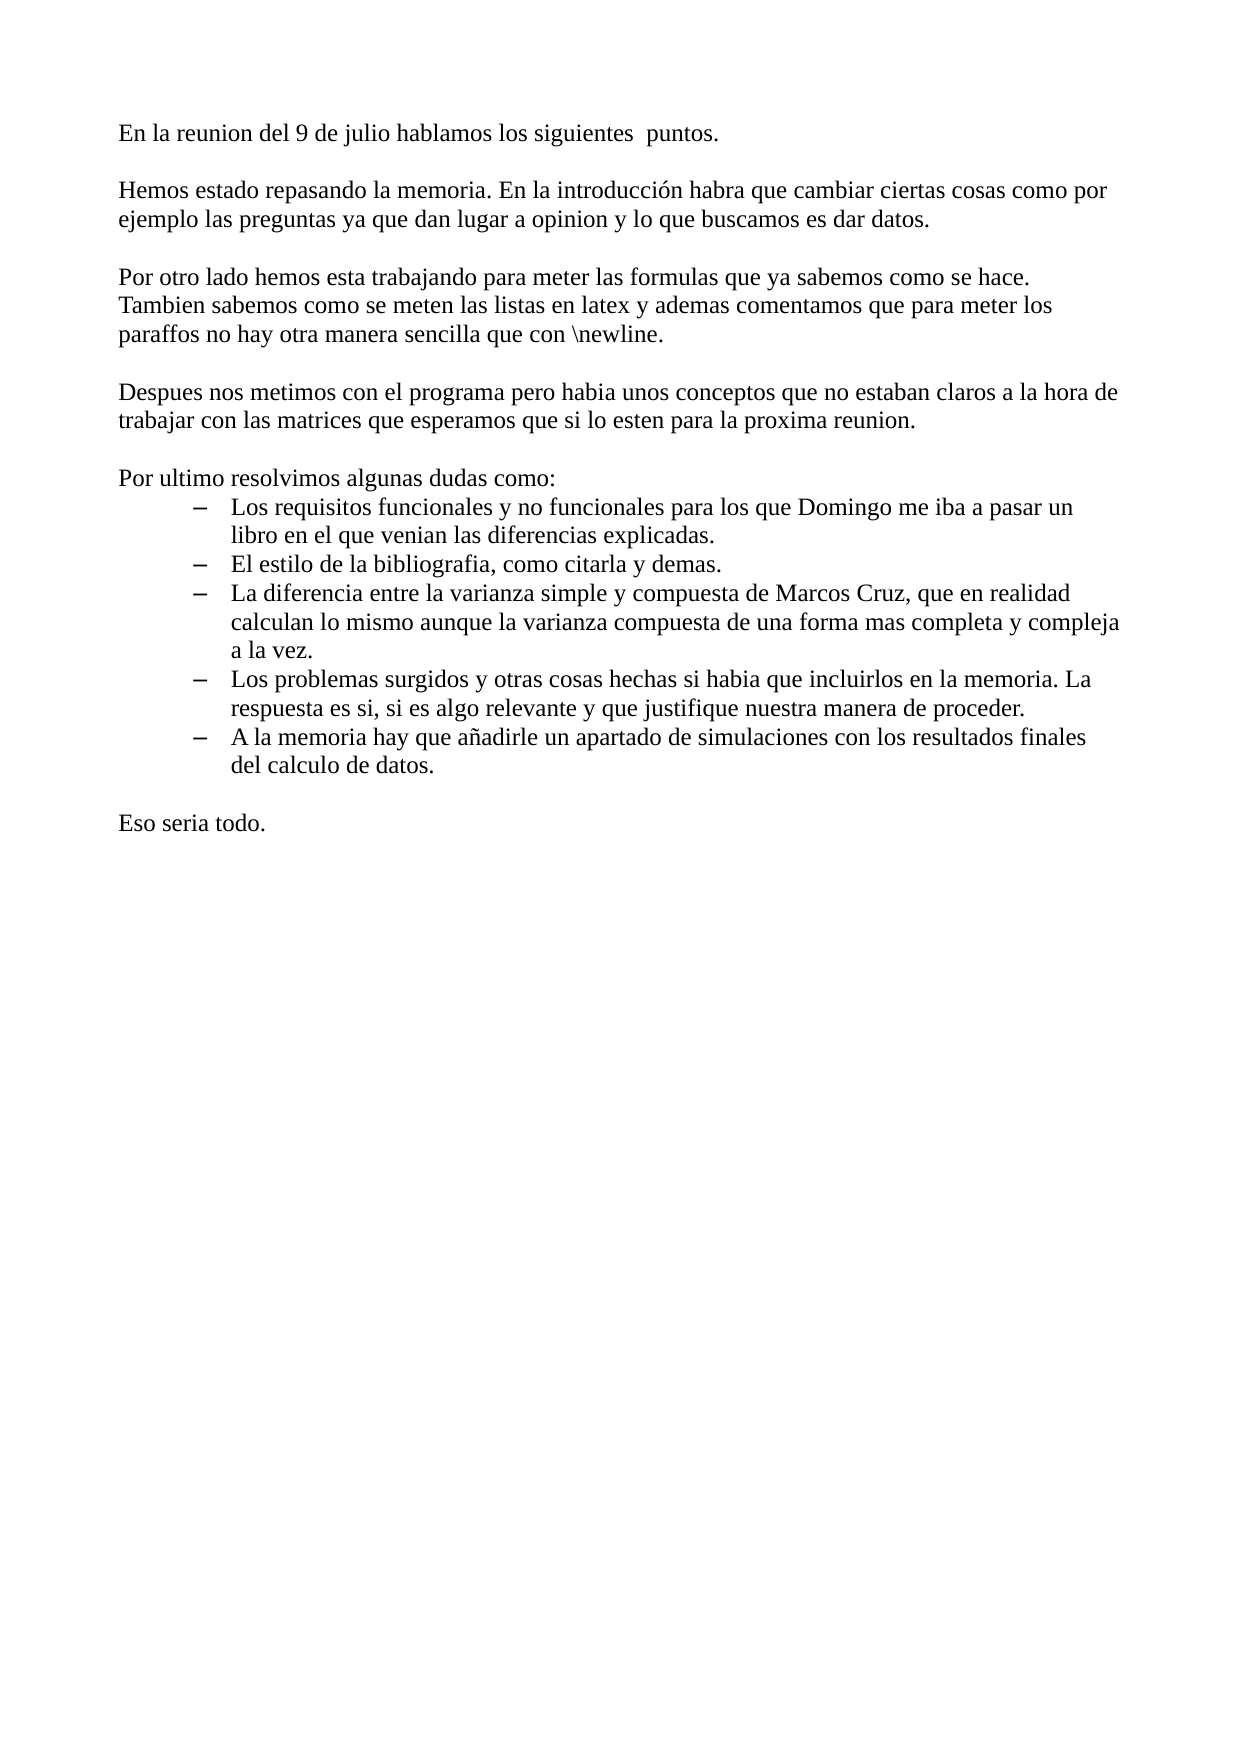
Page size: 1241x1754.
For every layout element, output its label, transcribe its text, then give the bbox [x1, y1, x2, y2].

text Eso seria todo. [118, 808, 1122, 837]
list Los problemas surgidos y otras cosas hechas si habia que incluirlos en la memoria. La respuesta es si, si es algo relevante y que justifique nuestra manera de proceder. [193, 664, 1122, 722]
list El estilo de la bibliografia, como citarla y demas. [193, 549, 1122, 578]
list La diferencia entre la varianza simple y compuesta de Marcos Cruz, que en realidad calculan lo mismo aunque la varianza compuesta de una forma mas completa y compleja a la vez. [193, 578, 1122, 664]
text En la reunion del 9 de julio hablamos los siguientes puntos. Hemos estado repasando la memoria. En la introducción habra que cambiar ciertas cosas como por ejemplo las preguntas ya que dan lugar a opinion y lo que buscamos es dar datos. [118, 118, 1122, 233]
text Por ultimo resolvimos algunas dudas como: [118, 463, 1122, 492]
text Despues nos metimos con el programa pero habia unos conceptos que no estaban claros a la hora de trabajar con las matrices que esperamos que si lo esten para la proxima reunion. [118, 377, 1122, 434]
list A la memoria hay que añadirle un apartado de simulaciones con los resultados finales del calculo de datos. [193, 722, 1122, 779]
text Por otro lado hemos esta trabajando para meter las formulas que ya sabemos como se hace. Tambien sabemos como se meten las listas en latex y ademas comentamos que para meter los paraffos no hay otra manera sencilla que con \newline. [118, 262, 1122, 348]
list Los requisitos funcionales y no funcionales para los que Domingo me iba a pasar un libro en el que venian las diferencias explicadas. [193, 492, 1122, 549]
